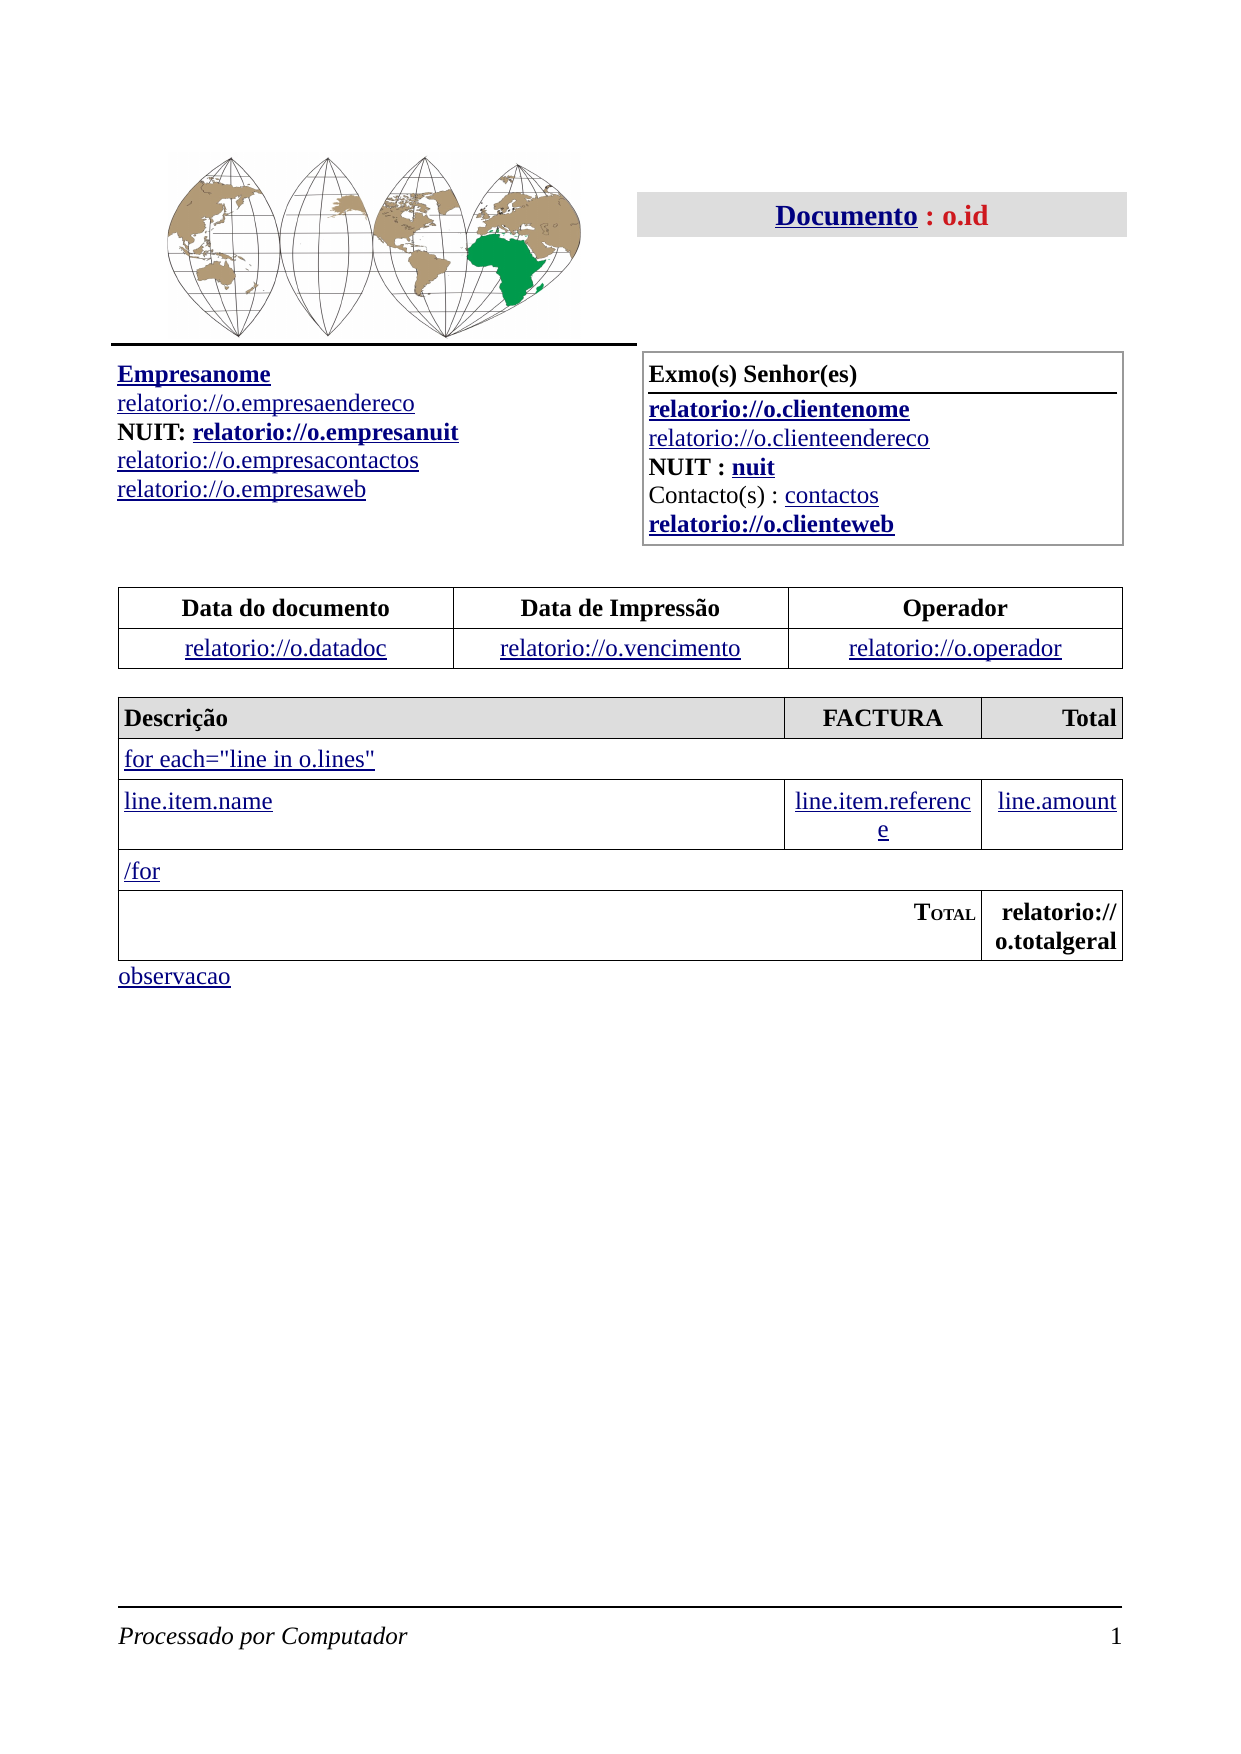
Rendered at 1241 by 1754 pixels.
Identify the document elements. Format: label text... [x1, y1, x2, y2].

table_header Data do documento [119, 588, 453, 627]
table_cell line.item.reference [785, 780, 981, 849]
table_cell line.item.name [119, 780, 784, 849]
table_header Exmo(s) Senhor(es) relatorio://o.clientenome relatorio://o.clienteendereco NUIT : nuit Contacto(s) : contactos relatorio://o.clienteweb [644, 353, 1122, 544]
table_header Descrição [119, 698, 784, 738]
table_header FACTURA [785, 698, 981, 738]
table_cell for each="line in o.lines" [119, 739, 1122, 779]
table_cell relatorio://o.totalgeral [982, 891, 1122, 960]
table_cell line.amount [982, 780, 1122, 849]
table_header Operador [789, 588, 1122, 627]
table_header [637, 147, 1127, 192]
table_header [111, 147, 637, 343]
table_header [596, 351, 642, 544]
text observacao [118, 961, 1122, 990]
table_cell Documento : o.id [637, 192, 1127, 237]
table_cell /for [119, 850, 1122, 890]
table_header [111, 346, 637, 351]
table_cell relatorio://o.vencimento [454, 629, 788, 668]
table_header Data de Impressão [454, 588, 788, 627]
table_cell relatorio://o.operador [789, 629, 1122, 668]
table_cell [637, 237, 1127, 351]
table_cell Total [119, 891, 981, 960]
table_header Total [982, 698, 1122, 738]
table_cell relatorio://o.datadoc [119, 629, 453, 668]
picture [167, 152, 581, 339]
table_header Empresanome relatorio://o.empresaendereco NUIT: relatorio://o.empresanuit relatorio://o.empresacontactos relatorio://o.empresaweb [111, 351, 596, 544]
